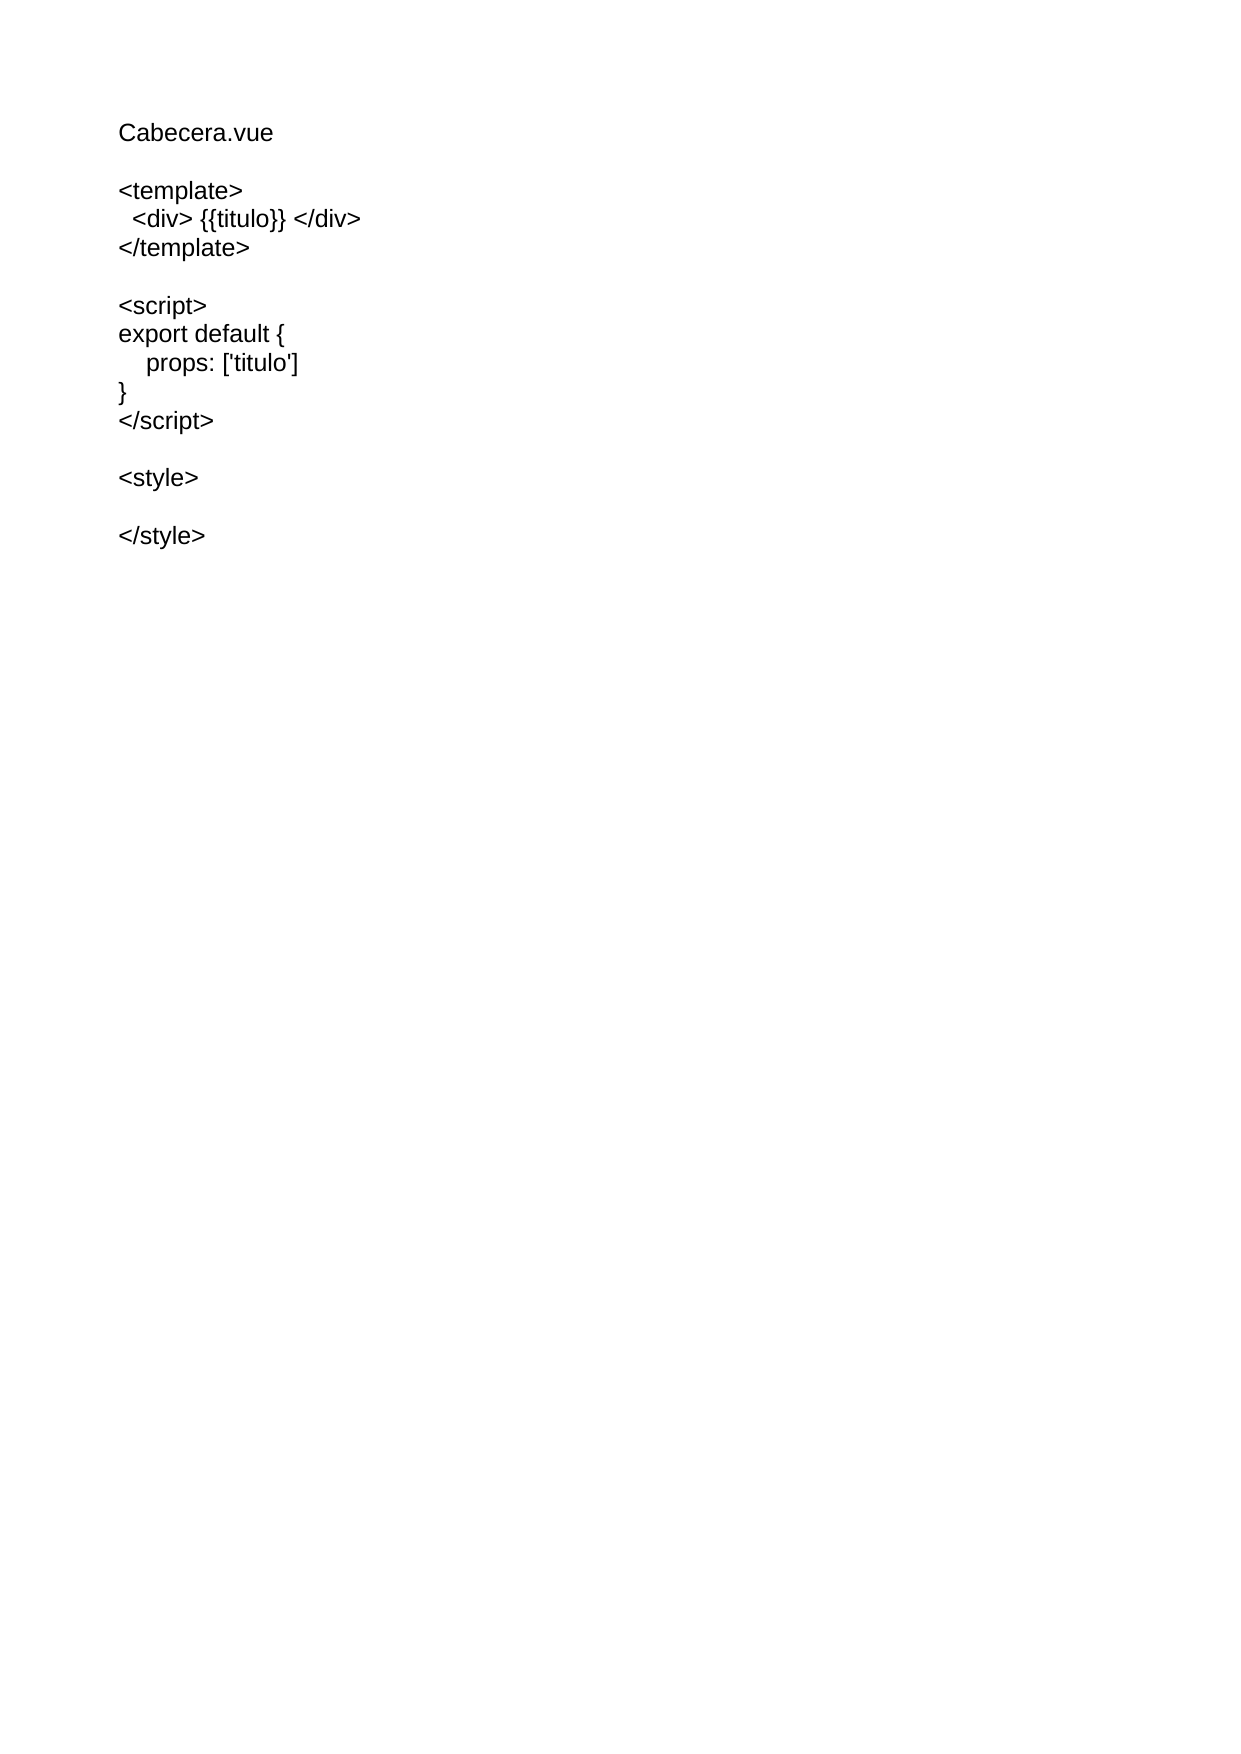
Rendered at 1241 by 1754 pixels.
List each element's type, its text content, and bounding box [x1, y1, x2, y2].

text <template> [118, 176, 1122, 204]
text Cabecera.vue [118, 118, 1122, 147]
text } [118, 377, 1122, 406]
text props: ['titulo'] [118, 348, 1122, 377]
text export default { [118, 319, 1122, 348]
text </template> [118, 233, 1122, 262]
text <style> [118, 463, 1122, 492]
text <div> {{titulo}} </div> [118, 204, 1122, 233]
text </script> [118, 406, 1122, 434]
text <script> [118, 291, 1122, 319]
text </style> [118, 521, 1122, 549]
